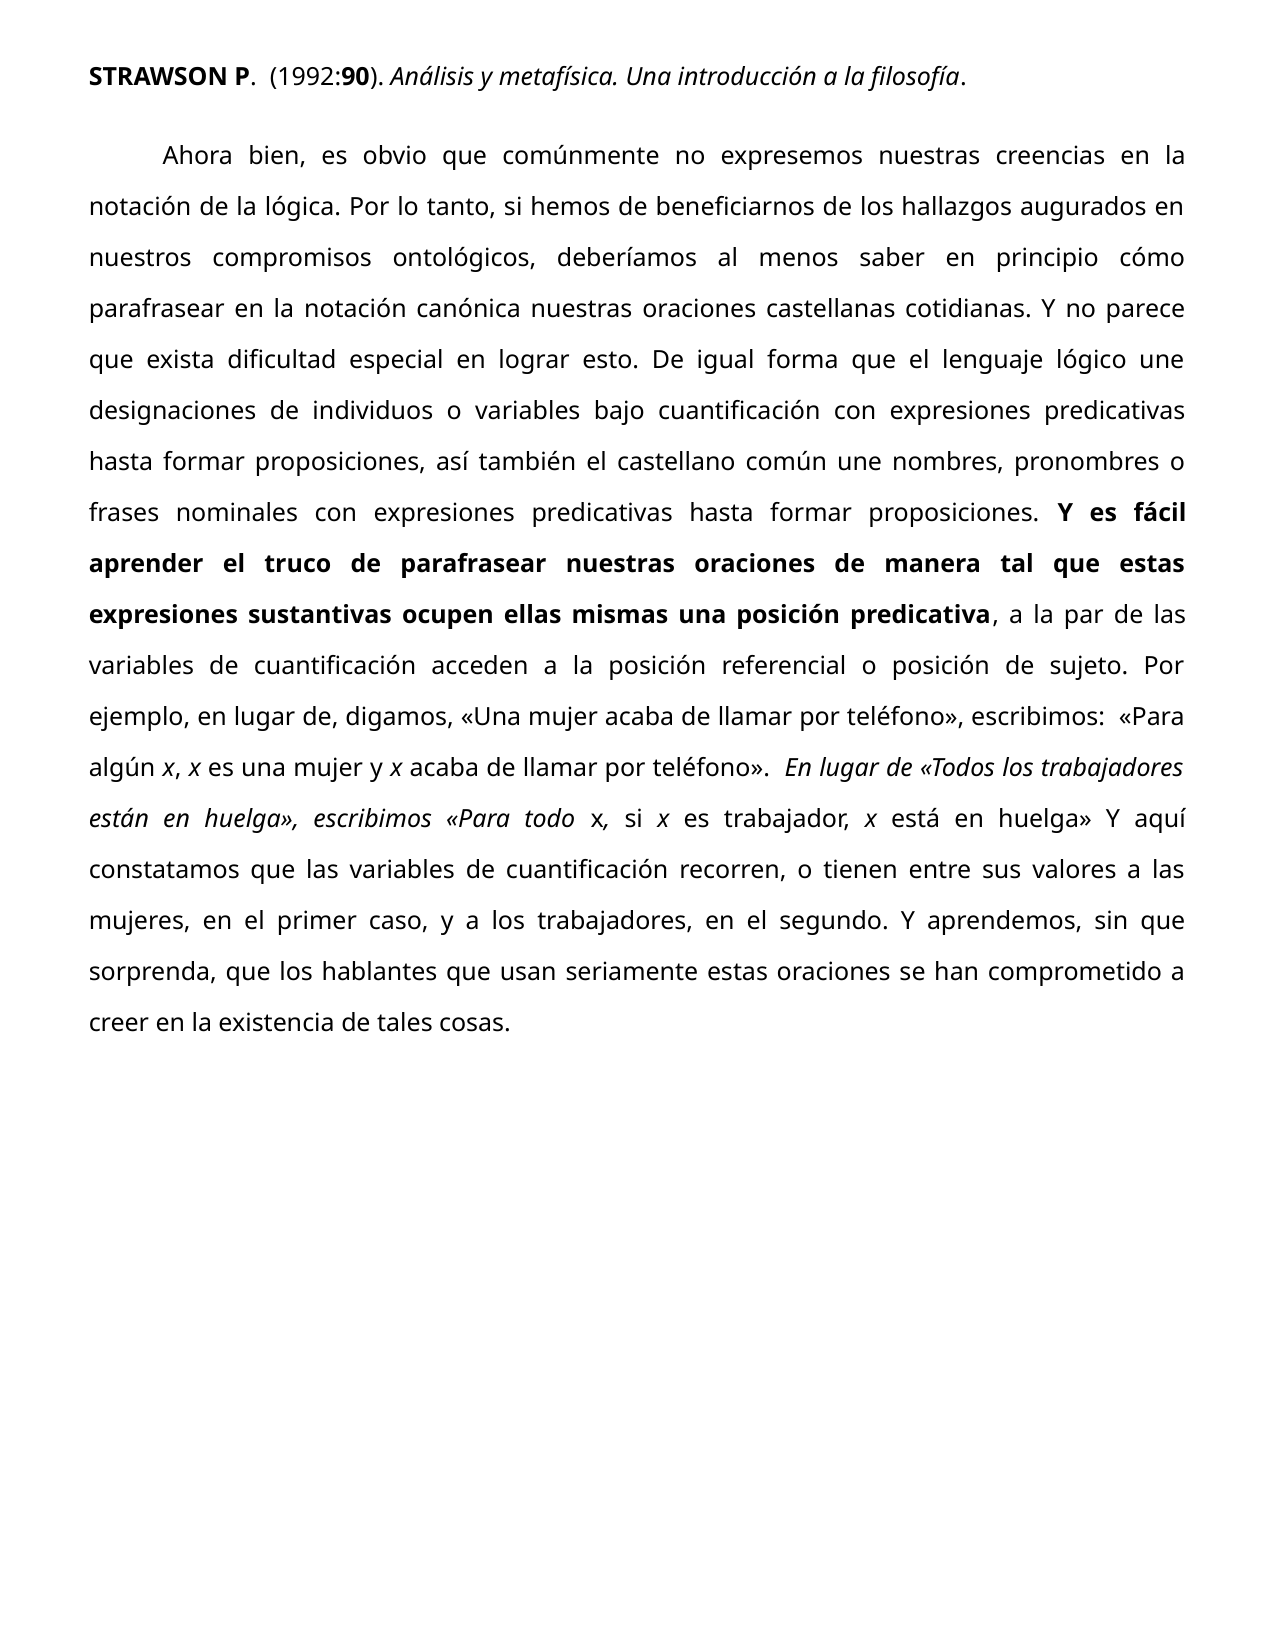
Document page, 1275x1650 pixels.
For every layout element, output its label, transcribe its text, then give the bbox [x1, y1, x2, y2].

text Ahora bien, es obvio que comúnmente no expresemos nuestras creencias en la notación de la lógica. Por lo tanto, si hemos de beneficiarnos de los hallazgos augurados en nuestros compromisos ontológicos, deberíamos al menos saber en principio cómo parafrasear en la notación canónica nuestras oraciones castellanas cotidianas. Y no parece que exista dificultad especial en lograr esto. De igual forma que el lenguaje lógico une designaciones de individuos o variables bajo cuantificación con expresiones predicativas hasta formar proposiciones, así también el castellano común une nombres, pronombres o frases nominales con expresiones predicativas hasta formar proposiciones. Y es fácil aprender el truco de parafrasear nuestras oraciones de manera tal que estas expresiones sustantivas ocupen ellas mismas una posición predicativa, a la par de las variables de cuantificación acceden a la posición referencial o posición de sujeto. Por ejemplo, en lugar de, digamos, «Una mujer acaba de llamar por teléfono», escribimos: «Para algún x, x es una mujer y x acaba de llamar por teléfono». En lugar de «Todos los trabajadores están en huelga», escribimos «Para todo x, si x es trabajador, x está en huelga» Y aquí constatamos que las variables de cuantificación recorren, o tienen entre sus valores a las mujeres, en el primer caso, y a los trabajadores, en el segundo. Y aprendemos, sin que sorprenda, que los hablantes que usan seriamente estas oraciones se han comprometido a creer en la existencia de tales cosas. [88, 137, 1186, 1039]
text STRAWSON P. (1992:90). Análisis y metafísica. Una introducción a la filosofía. [88, 59, 1186, 93]
